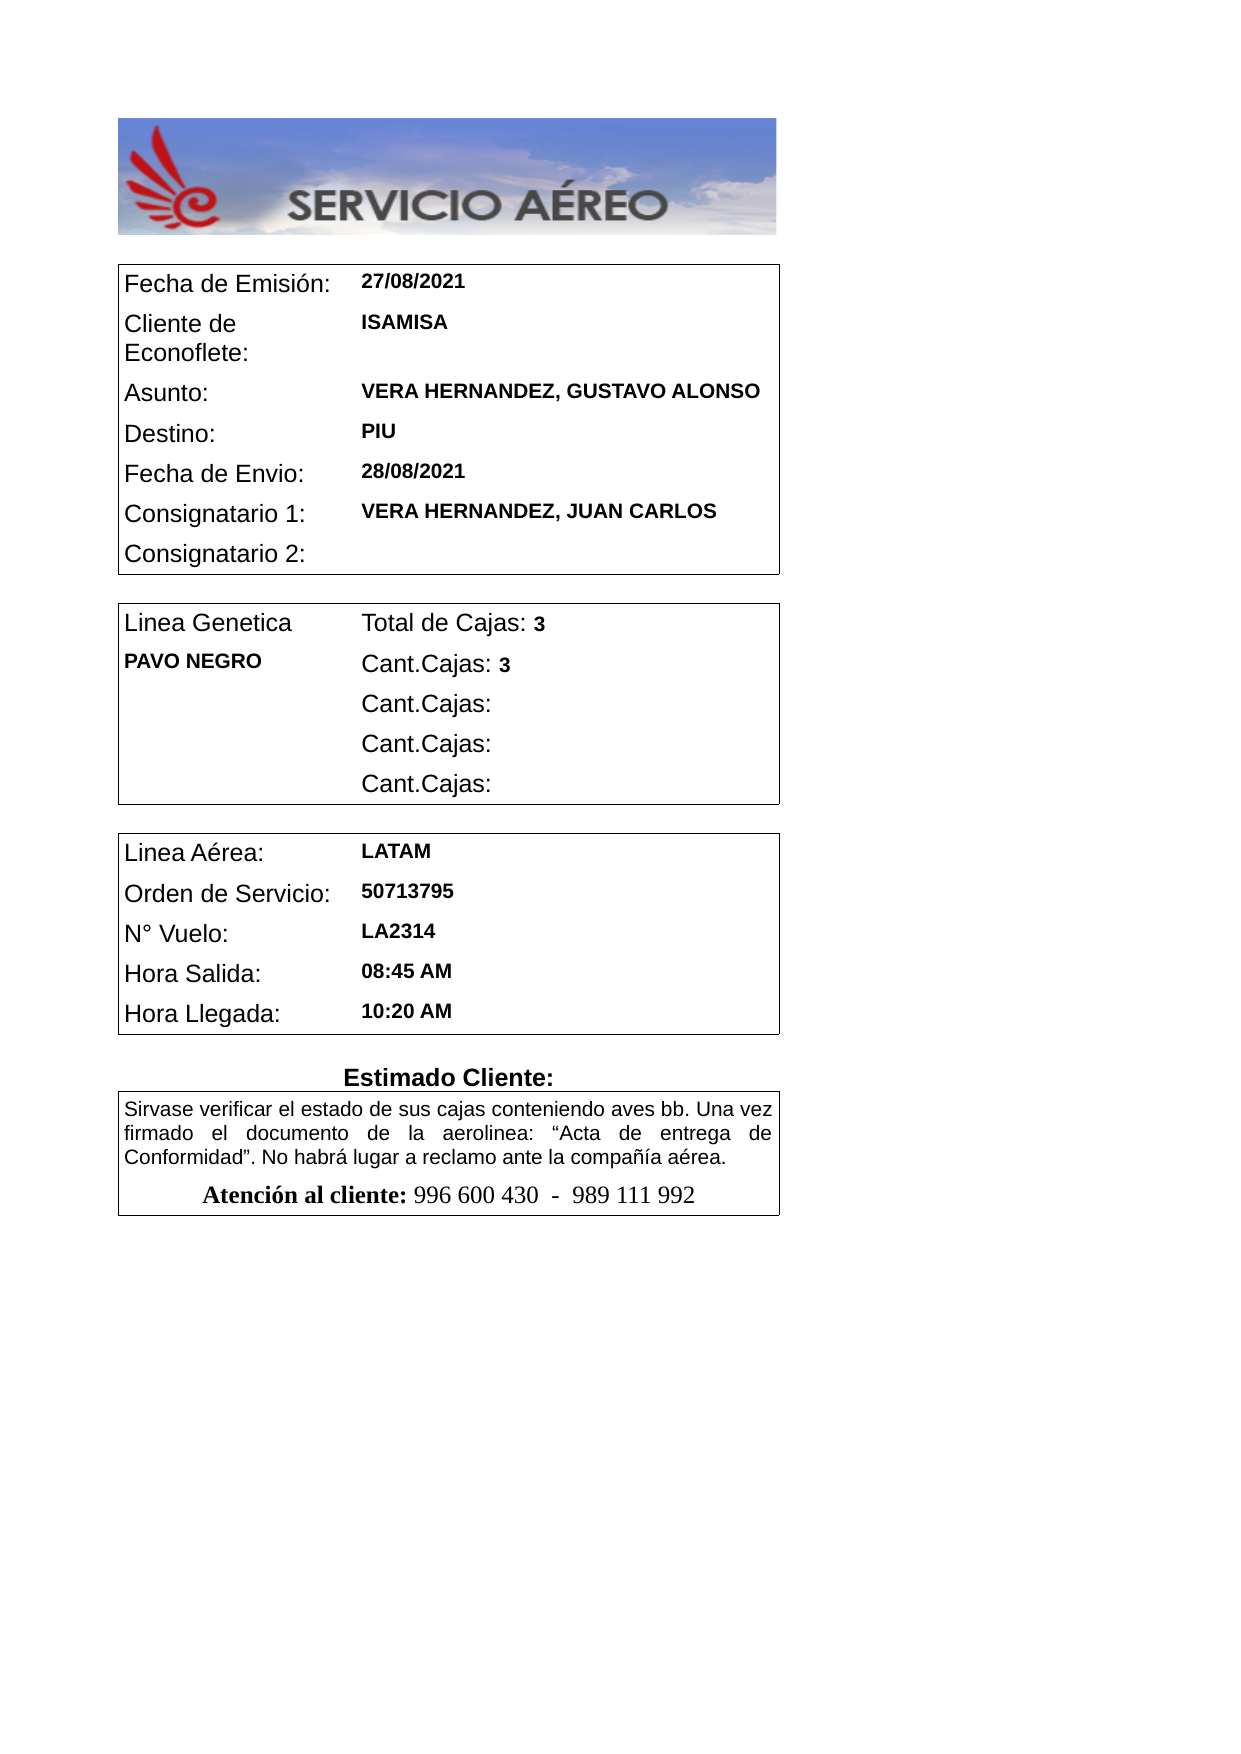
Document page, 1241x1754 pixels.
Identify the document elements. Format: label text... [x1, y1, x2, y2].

table_cell Estimado Cliente: [118, 1035, 779, 1091]
table_cell PIU [356, 413, 779, 453]
table_cell Sirvase verificar el estado de sus cajas conteniendo aves bb. Una vez firmado el documento de la aerolinea: “Acta de entrega de Conformidad”. No habrá lugar a reclamo ante la compañía aérea. [119, 1092, 779, 1175]
table_cell [356, 805, 779, 833]
table_cell [119, 764, 356, 804]
table_cell Hora Salida: [119, 953, 356, 993]
table_cell LA2314 [356, 913, 779, 953]
table_cell [356, 575, 779, 603]
table_cell 50713795 [356, 873, 779, 913]
table_cell N° Vuelo: [119, 913, 356, 953]
table_cell Orden de Servicio: [119, 873, 356, 913]
table_cell Hora Llegada: [119, 994, 356, 1034]
table_cell [119, 723, 356, 763]
table_cell 28/08/2021 [356, 453, 779, 493]
table_cell 10:20 AM [356, 994, 779, 1034]
table_header Fecha de Emisión: [119, 265, 356, 304]
table_cell Total de Cajas: 3 [356, 604, 779, 643]
picture [118, 118, 777, 235]
table_cell [118, 805, 356, 833]
table_cell Cant.Cajas: [356, 683, 779, 723]
table_cell Linea Aérea: [119, 834, 356, 873]
table_cell Atención al cliente: 996 600 430 - 989 111 992 [119, 1175, 779, 1215]
table_cell Cliente de Econoflete: [119, 304, 356, 373]
table_cell ISAMISA [356, 304, 779, 373]
table_cell [356, 534, 779, 574]
table_cell VERA HERNANDEZ, GUSTAVO ALONSO [356, 373, 779, 413]
table_cell Consignatario 2: [119, 534, 356, 574]
table_cell VERA HERNANDEZ, JUAN CARLOS [356, 493, 779, 533]
table_cell [118, 575, 356, 603]
table_cell LATAM [356, 834, 779, 873]
table_cell Fecha de Envio: [119, 453, 356, 493]
table_cell Cant.Cajas: 3 [356, 643, 779, 683]
table_header 27/08/2021 [356, 265, 779, 304]
table_cell Cant.Cajas: [356, 764, 779, 804]
table_cell PAVO NEGRO [119, 643, 356, 683]
table_cell [119, 683, 356, 723]
table_cell Linea Genetica [119, 604, 356, 643]
table_cell Destino: [119, 413, 356, 453]
table_cell Cant.Cajas: [356, 723, 779, 763]
table_cell Consignatario 1: [119, 493, 356, 533]
table_cell Asunto: [119, 373, 356, 413]
table_cell 08:45 AM [356, 953, 779, 993]
